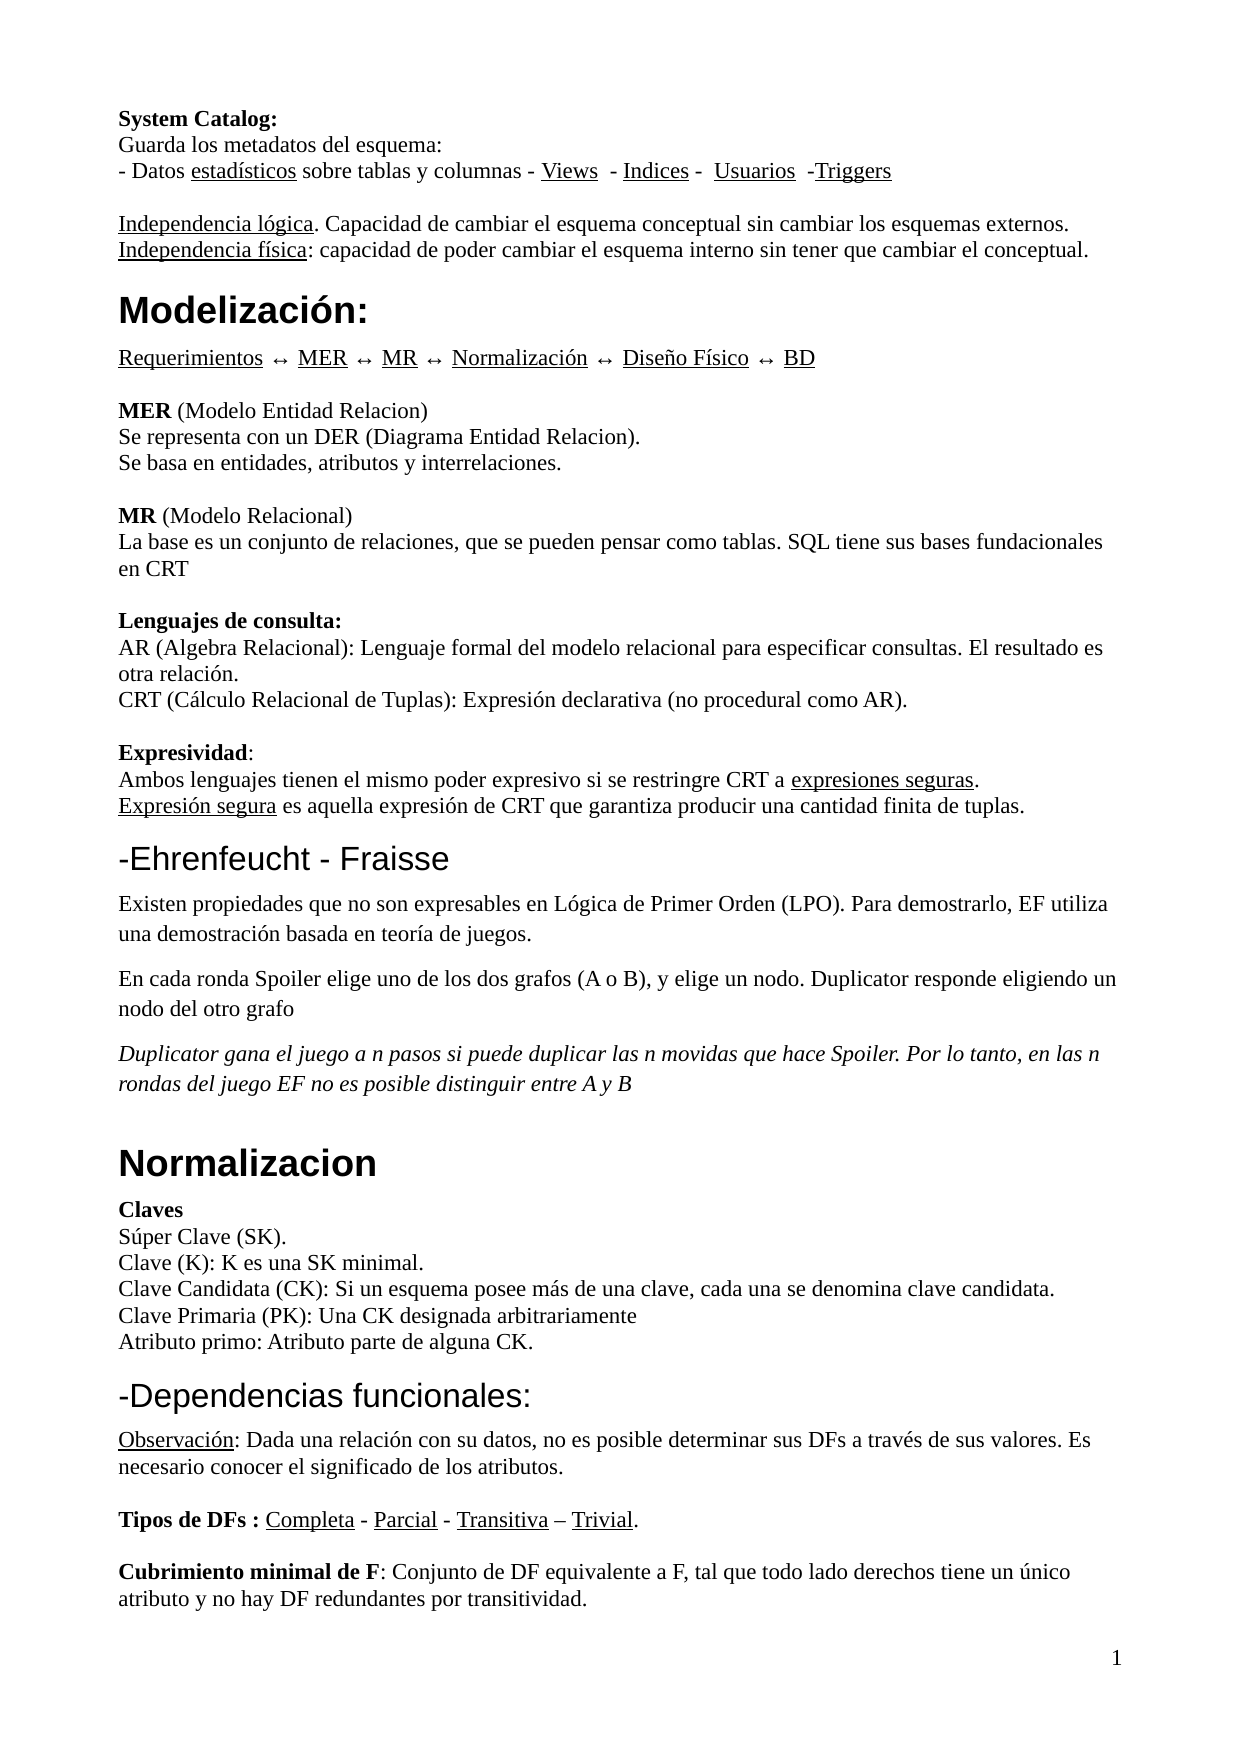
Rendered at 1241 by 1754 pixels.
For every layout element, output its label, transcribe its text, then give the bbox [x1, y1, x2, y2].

text - Datos estadísticos sobre tablas y columnas - Views - Indices - Usuarios -Triggers [118, 157, 1122, 184]
text Claves [118, 1196, 1122, 1223]
text Lenguajes de consulta: [118, 607, 1122, 634]
text System Catalog: [118, 105, 1122, 131]
text MR (Modelo Relacional) [118, 502, 1122, 528]
text Expresividad: [118, 739, 1122, 766]
text Súper Clave (SK). [118, 1223, 1122, 1249]
subtitle Normalizacion [118, 1140, 1122, 1184]
text Cubrimiento minimal de F: Conjunto de DF equivalente a F, tal que todo lado derechos tiene un único atributo y no hay DF redundantes por transitividad. [118, 1558, 1122, 1611]
subtitle -Ehrenfeucht - Fraisse [118, 839, 1122, 878]
text En cada ronda Spoiler elige uno de los dos grafos (A o B), y elige un nodo. Duplicator responde eligiendo un nodo del otro grafo [118, 965, 1122, 1022]
text Expresión segura es aquella expresión de CRT que garantiza producir una cantidad finita de tuplas. [118, 792, 1122, 818]
text Independencia física: capacidad de poder cambiar el esquema interno sin tener que cambiar el conceptual. [118, 236, 1122, 263]
text Duplicator gana el juego a n pasos si puede duplicar las n movidas que hace Spoiler. Por lo tanto, en las n rondas del juego EF no es posible distinguir entre A y B [118, 1040, 1122, 1097]
text Clave (K): K es una SK minimal. [118, 1249, 1122, 1276]
text Observación: Dada una relación con su datos, no es posible determinar sus DFs a través de sus valores. Es necesario conocer el significado de los atributos. [118, 1427, 1122, 1479]
text CRT (Cálculo Relacional de Tuplas): Expresión declarativa (no procedural como AR). [118, 687, 1122, 713]
text Requerimientos ↔ MER ↔ MR ↔ Normalización ↔ Diseño Físico ↔ BD [118, 344, 1122, 370]
text MER (Modelo Entidad Relacion) [118, 397, 1122, 423]
text Existen propiedades que no son expresables en Lógica de Primer Orden (LPO). Para demostrarlo, EF utiliza una demostración basada en teoría de juegos. [118, 890, 1122, 947]
text Se representa con un DER (Diagrama Entidad Relacion). [118, 423, 1122, 449]
subtitle Modelización: [118, 288, 1122, 331]
text AR (Algebra Relacional): Lenguaje formal del modelo relacional para especificar consultas. El resultado es otra relación. [118, 634, 1122, 687]
text Clave Primaria (PK): Una CK designada arbitrariamente [118, 1302, 1122, 1328]
subtitle -Dependencias funcionales: [118, 1375, 1122, 1414]
text Se basa en entidades, atributos y interrelaciones. [118, 449, 1122, 476]
text La base es un conjunto de relaciones, que se pueden pensar como tablas. SQL tiene sus bases fundacionales en CRT [118, 528, 1122, 581]
text Clave Candidata (CK): Si un esquema posee más de una clave, cada una se denomina clave candidata. [118, 1276, 1122, 1302]
text Atributo primo: Atributo parte de alguna CK. [118, 1328, 1122, 1354]
text Tipos de DFs : Completa - Parcial - Transitiva – Trivial. [118, 1506, 1122, 1532]
text Guarda los metadatos del esquema: [118, 131, 1122, 157]
text Independencia lógica. Capacidad de cambiar el esquema conceptual sin cambiar los esquemas externos. [118, 210, 1122, 236]
text Ambos lenguajes tienen el mismo poder expresivo si se restringre CRT a expresiones seguras. [118, 766, 1122, 792]
